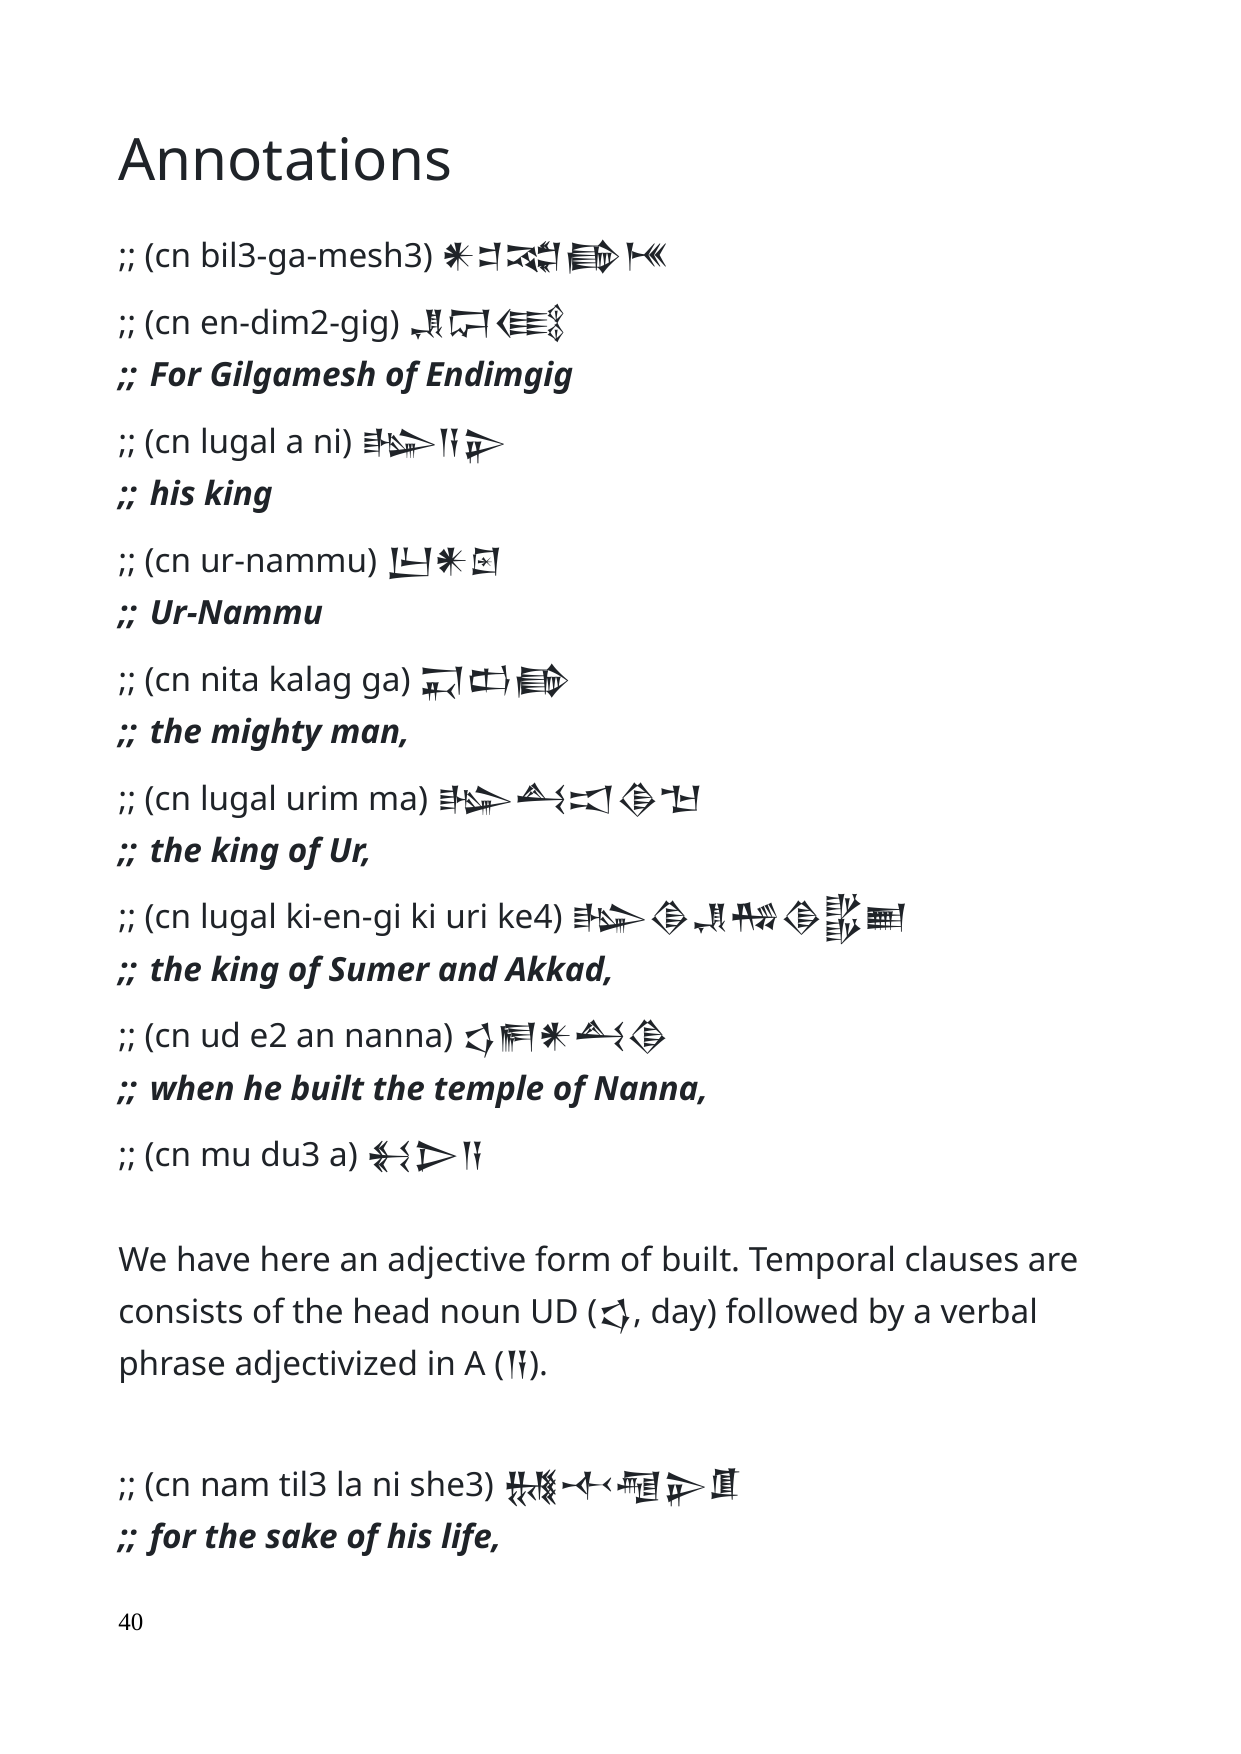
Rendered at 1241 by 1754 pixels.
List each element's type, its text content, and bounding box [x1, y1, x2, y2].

text ;; (cn nam til3 la ni she3) 𒉆𒋾𒆷𒉌𒂠 ;; for the sake of his life, [118, 1460, 1122, 1558]
text ;; (cn lugal ki-en-gi ki uri ke4) 𒈗𒆠𒂗𒄀𒆠𒌵𒆤 ;; the king of Sumer and Akkad, [118, 893, 1122, 991]
text We have here an adjective form of built. Temporal clauses are consists of the head noun UD (𒌓, day) followed by a verbal phrase adjectivized in A (𒀀). [118, 1235, 1122, 1385]
text ;; (cn lugal a ni) 𒈗𒀀𒉌 ;; his king [118, 417, 1122, 515]
text ;; (cn en-dim2-gig) 𒂗𒁶𒍼 ;; For Gilgamesh of Endimgig [118, 298, 1122, 396]
text ;; (cn nita kalag ga) 𒍑𒆗𒂵 ;; the mighty man, [118, 655, 1122, 753]
text ;; (cn lugal urim ma) 𒈗𒋀𒀊𒆠𒈠 ;; the king of Ur, [118, 774, 1122, 872]
text ;; (cn bil3-ga-mesh3) 𒀭𒄑𒉋𒂵𒎌 [118, 232, 1122, 277]
text ;; (cn mu du3 a) 𒈬𒆕𒀀 [118, 1131, 1122, 1216]
text ;; (cn ur-nammu) 𒌨𒀭𒇉 ;; Ur-Nammu [118, 536, 1122, 634]
text Annotations [118, 118, 1122, 198]
text ;; (cn ud e2 an nanna) 𒌓𒂍𒀭𒋀𒆠 ;; when he built the temple of Nanna, [118, 1012, 1122, 1110]
